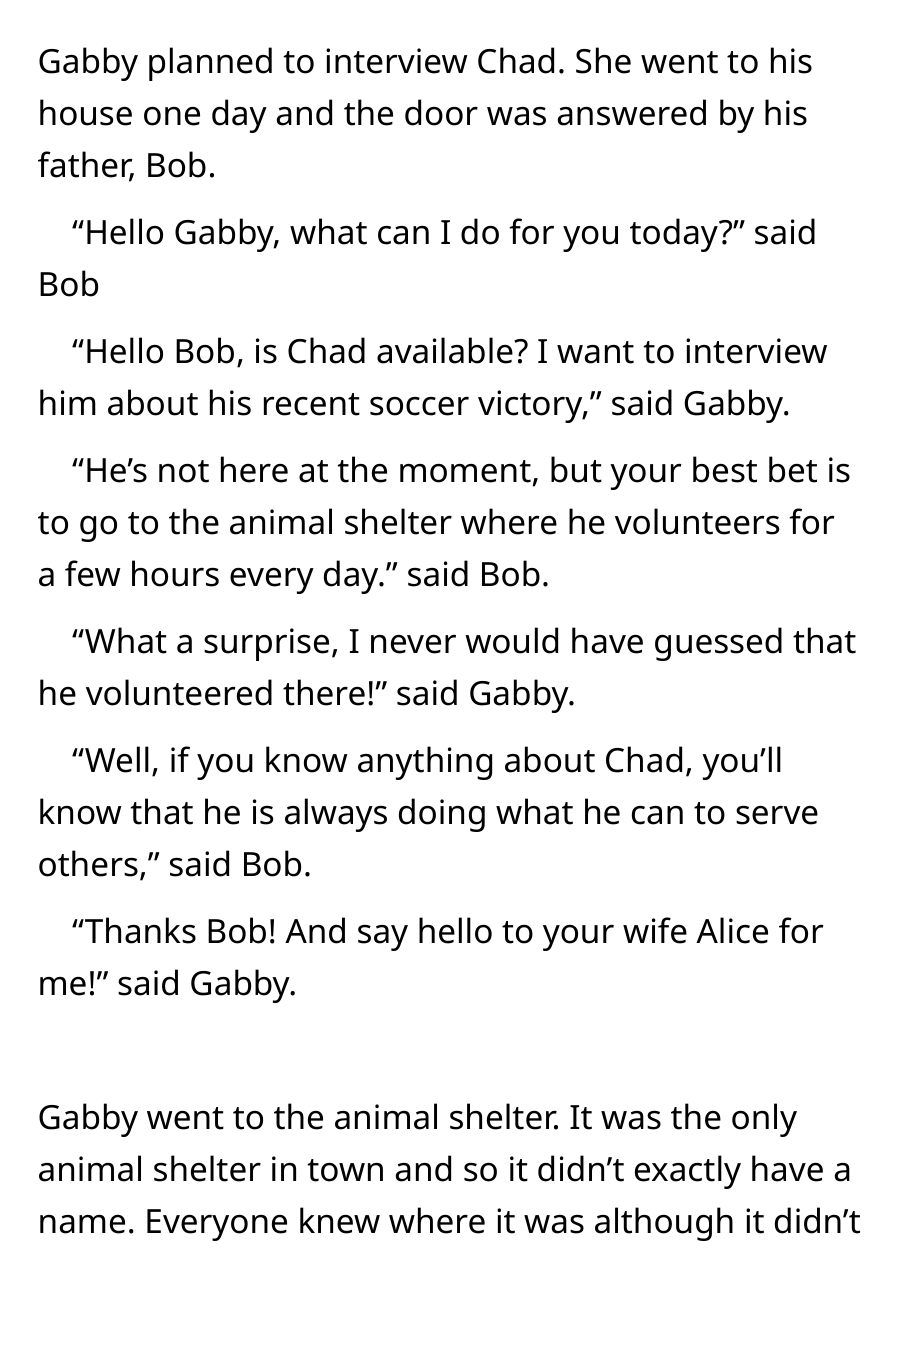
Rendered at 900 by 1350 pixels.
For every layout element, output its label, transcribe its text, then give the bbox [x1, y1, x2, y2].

text “He’s not here at the moment, but your best bet is to go to the animal shelter where he volunteers for a few hours every day.” said Bob. [37, 447, 862, 596]
text Gabby planned to interview Chad. She went to his house one day and the door was answered by his father, Bob. [37, 37, 862, 187]
text “What a surprise, I never would have guessed that he volunteered there!” said Gabby. [37, 618, 862, 715]
text “Well, if you know anything about Chad, you’ll know that he is always doing what he can to serve others,” said Bob. [37, 737, 862, 886]
text “Hello Gabby, what can I do for you today?” said Bob [37, 209, 862, 306]
text Gabby went to the animal shelter. It was the only animal shelter in town and so it didn’t exactly have a name. Everyone knew where it was although it didn’t [37, 1093, 862, 1243]
text “Thanks Bob! And say hello to your wife Alice for me!” said Gabby. [37, 908, 862, 1005]
text “Hello Bob, is Chad available? I want to interview him about his recent soccer victory,” said Gabby. [37, 328, 862, 425]
